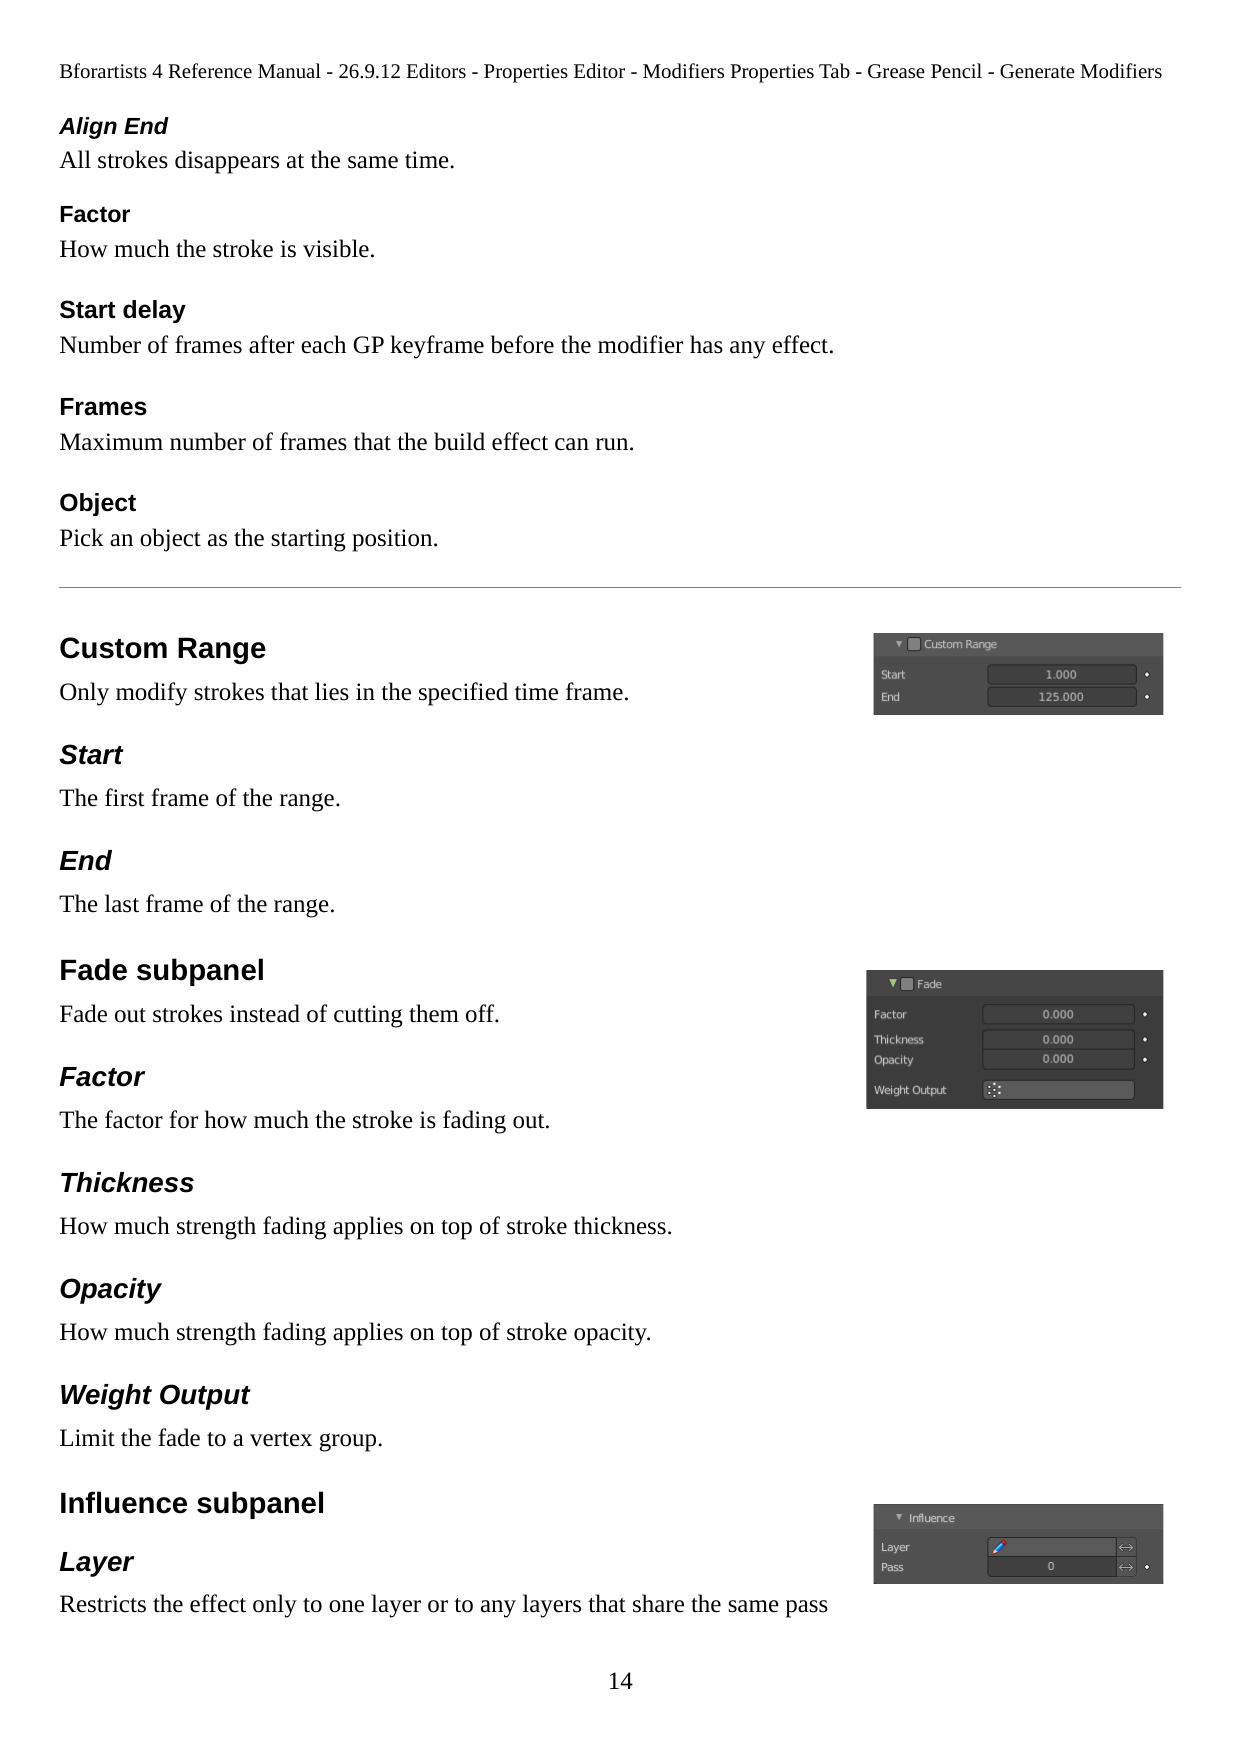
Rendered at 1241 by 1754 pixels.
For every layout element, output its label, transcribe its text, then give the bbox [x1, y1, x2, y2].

subtitle Influence subpanel [59, 1486, 1181, 1520]
text The last frame of the range. [59, 889, 1181, 918]
text How much strength fading applies on top of stroke opacity. [59, 1317, 1181, 1345]
subtitle [1164, 1060, 1181, 1092]
text Number of frames after each GP keyframe before the modifier has any effect. [59, 330, 1181, 359]
text Limit the fade to a vertex group. [59, 1423, 1181, 1451]
subtitle Start delay [59, 296, 1181, 324]
subtitle Frames [59, 392, 1181, 420]
text The first frame of the range. [59, 783, 1181, 812]
text How much strength fading applies on top of stroke thickness. [59, 1211, 1181, 1239]
text Pick an object as the starting position. [59, 523, 1181, 552]
subtitle Align End [59, 113, 1181, 139]
subtitle End [59, 844, 1181, 876]
subtitle Start [59, 739, 1181, 771]
subtitle Fade subpanel [59, 953, 1181, 986]
picture [866, 970, 1164, 1109]
text All strokes disappears at the same time. [59, 146, 1181, 174]
picture [873, 1504, 1164, 1584]
text Restricts the effect only to one layer or to any layers that share the same pass [59, 1589, 1181, 1618]
subtitle Factor [59, 201, 1181, 228]
subtitle Thickness [59, 1166, 1181, 1198]
subtitle Object [59, 488, 1181, 517]
subtitle Layer [59, 1545, 873, 1577]
subtitle Opacity [59, 1272, 1181, 1304]
text Maximum number of frames that the build effect can run. [59, 427, 1181, 455]
subtitle Custom Range [59, 631, 1181, 664]
subtitle Factor [59, 1060, 866, 1092]
subtitle [1164, 1545, 1181, 1577]
text Fade out strokes instead of cutting them off. [59, 999, 866, 1028]
text How much the stroke is visible. [59, 234, 1181, 263]
picture [873, 633, 1164, 715]
text Only modify strokes that lies in the specified time frame. [59, 677, 873, 706]
text The factor for how much the stroke is fading out. [59, 1105, 1181, 1133]
subtitle Weight Output [59, 1378, 1181, 1410]
